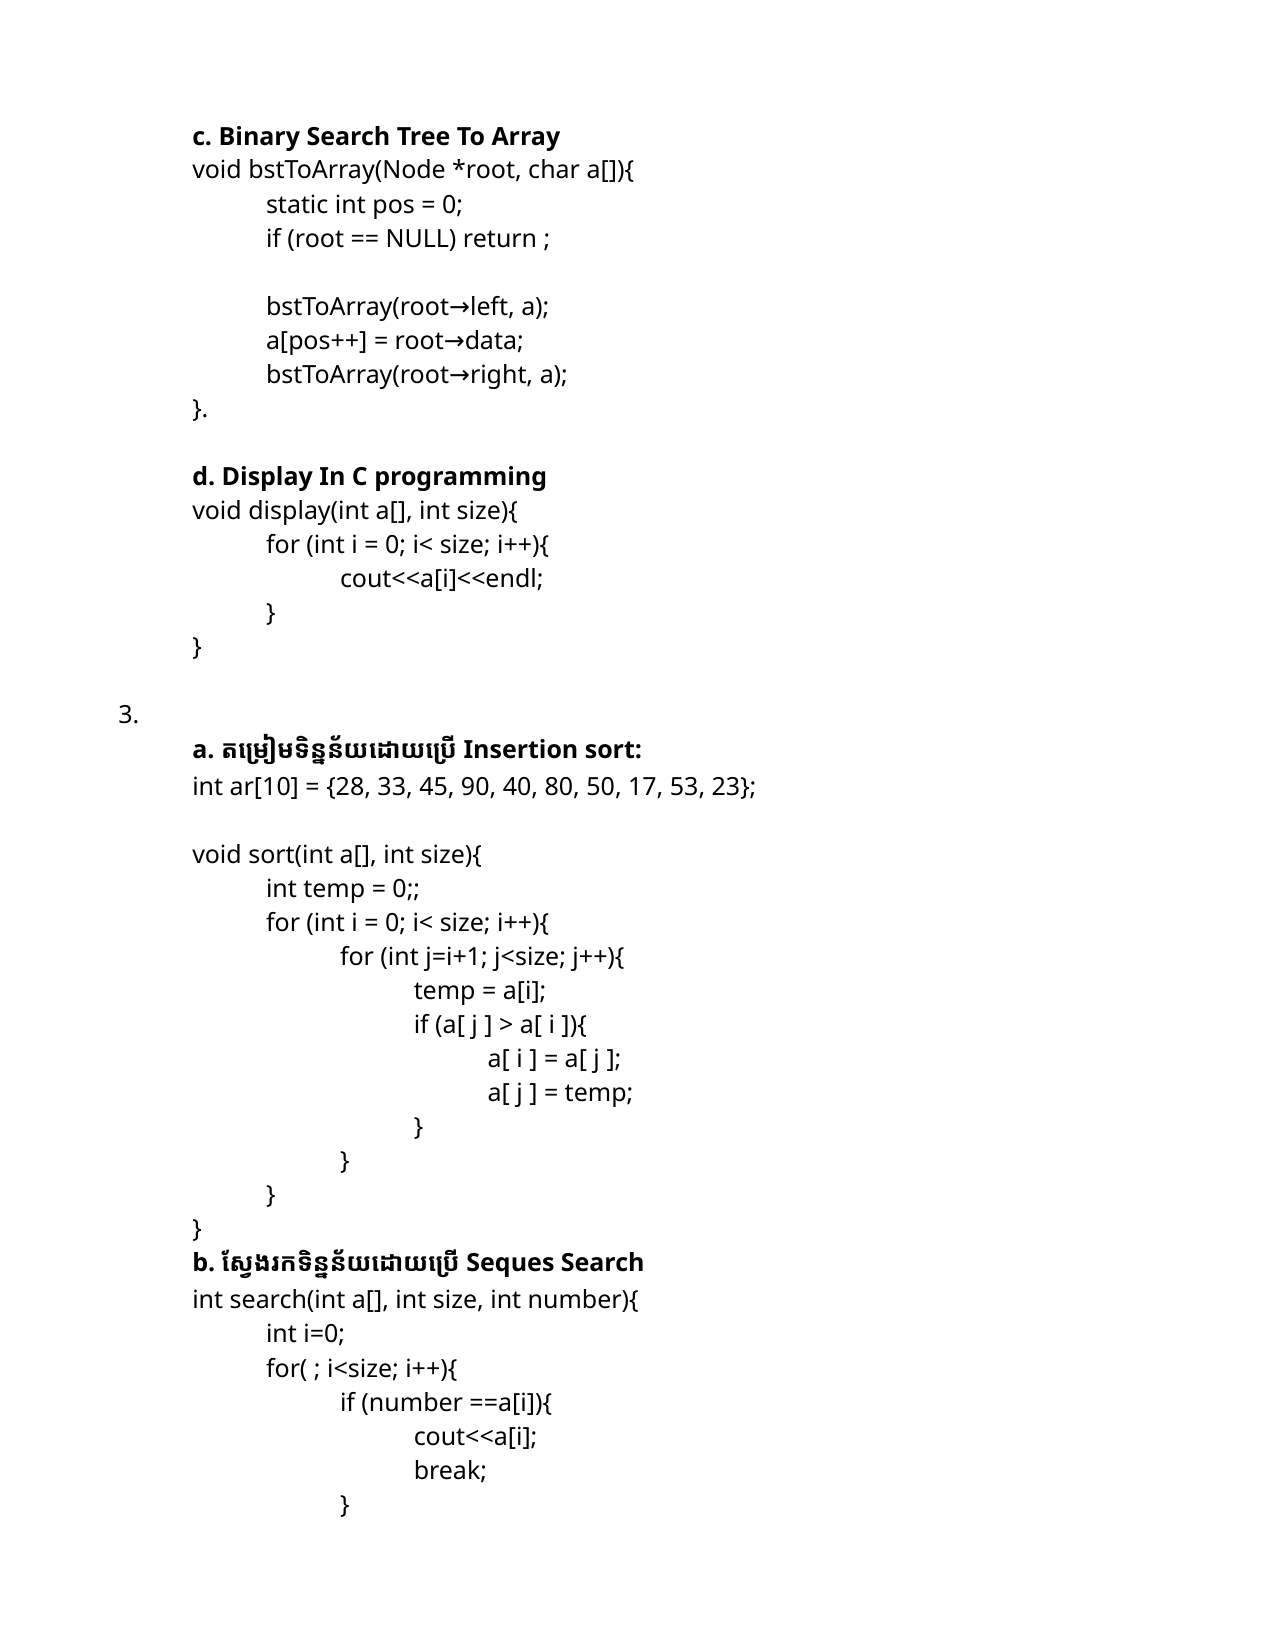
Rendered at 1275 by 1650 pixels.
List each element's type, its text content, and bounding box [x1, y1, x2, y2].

text cout<<a[i]<<endl; [118, 561, 1157, 595]
text } [118, 1486, 1157, 1521]
text int ar[10] = {28, 33, 45, 90, 40, 80, 50, 17, 53, 23}; [118, 768, 1157, 802]
text int i=0; [118, 1316, 1157, 1350]
text c. Binary Search Tree To Array void bstToArray(Node *root, char a[]){ [118, 118, 1157, 186]
text if (root == NULL) return ; [118, 220, 1157, 254]
text } [118, 1177, 1157, 1211]
text for( ; i<size; i++){ [118, 1350, 1157, 1384]
text for (int i = 0; i< size; i++){ [118, 527, 1157, 561]
text static int pos = 0; [118, 186, 1157, 220]
text b. សែ្វងរកទិន្នន័យដោយប្រើ Seques Search [118, 1245, 1157, 1282]
text cout<<a[i]; [118, 1418, 1157, 1452]
text a[pos++] = root→data; [118, 322, 1157, 357]
text break; [118, 1452, 1157, 1486]
text a[ j ] = temp; [118, 1075, 1157, 1109]
text for (int j=i+1; j<size; j++){ [118, 938, 1157, 973]
text a[ i ] = a[ j ]; [118, 1041, 1157, 1075]
text } [118, 1211, 1157, 1245]
text if (number ==a[i]){ [118, 1384, 1157, 1418]
text d. Display In C programming [118, 459, 1157, 493]
text 3. [118, 697, 1157, 731]
text } [118, 1143, 1157, 1177]
text }. [118, 391, 1157, 459]
text void sort(int a[], int size){ [118, 836, 1157, 870]
text int temp = 0;; for (int i = 0; i< size; i++){ [118, 870, 1157, 938]
text bstToArray(root→left, a); [118, 288, 1157, 322]
text void display(int a[], int size){ [118, 493, 1157, 527]
text if (a[ j ] > a[ i ]){ [118, 1007, 1157, 1041]
text temp = a[i]; [118, 973, 1157, 1007]
text int search(int a[], int size, int number){ [118, 1282, 1157, 1316]
text } [118, 595, 1157, 629]
text } [118, 1109, 1157, 1143]
text } [118, 629, 1157, 663]
text bstToArray(root→right, a); [118, 357, 1157, 391]
text a. តម្រៀមទិន្នន័យដោយប្រើ Insertion sort: [118, 731, 1157, 768]
